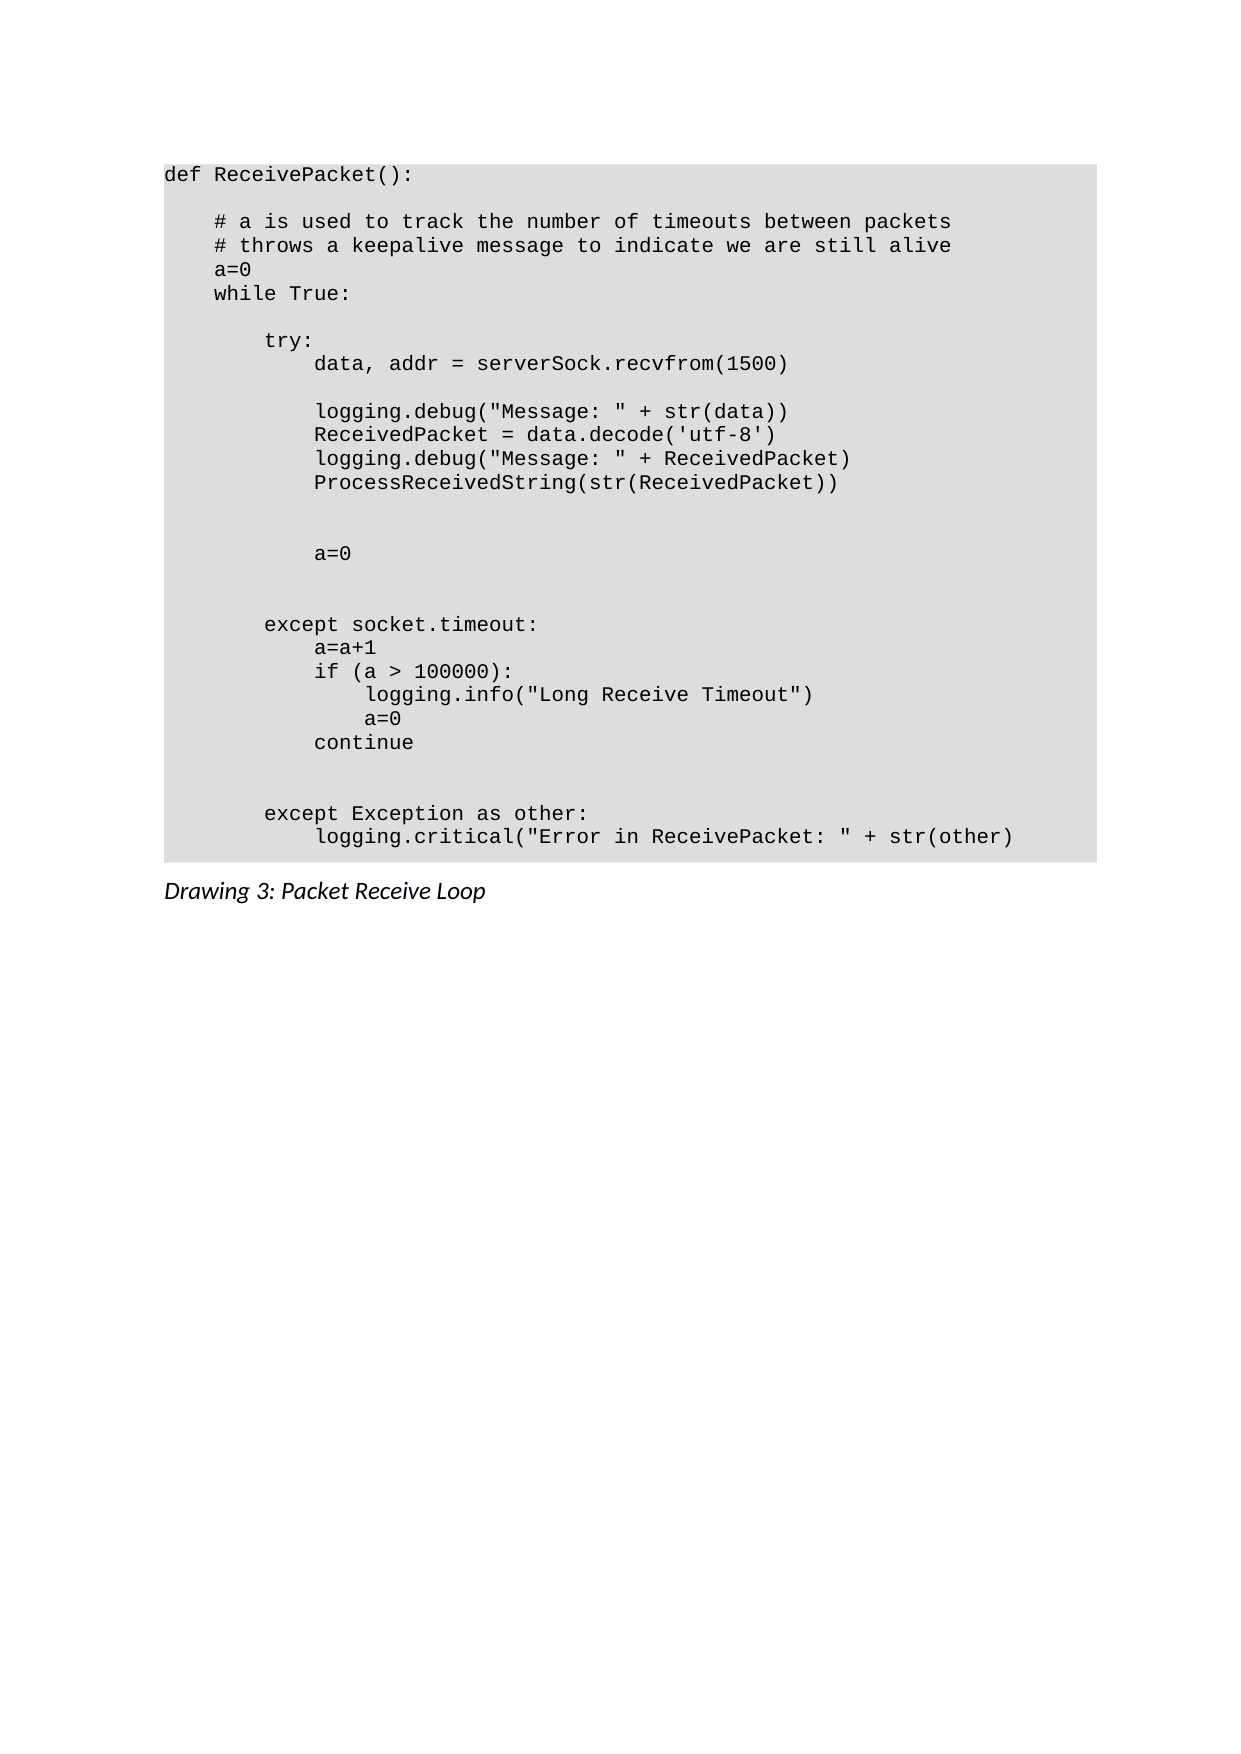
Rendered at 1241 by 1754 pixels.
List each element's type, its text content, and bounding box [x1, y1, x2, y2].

text Drawing 3: Packet Receive Loop [164, 863, 1097, 906]
